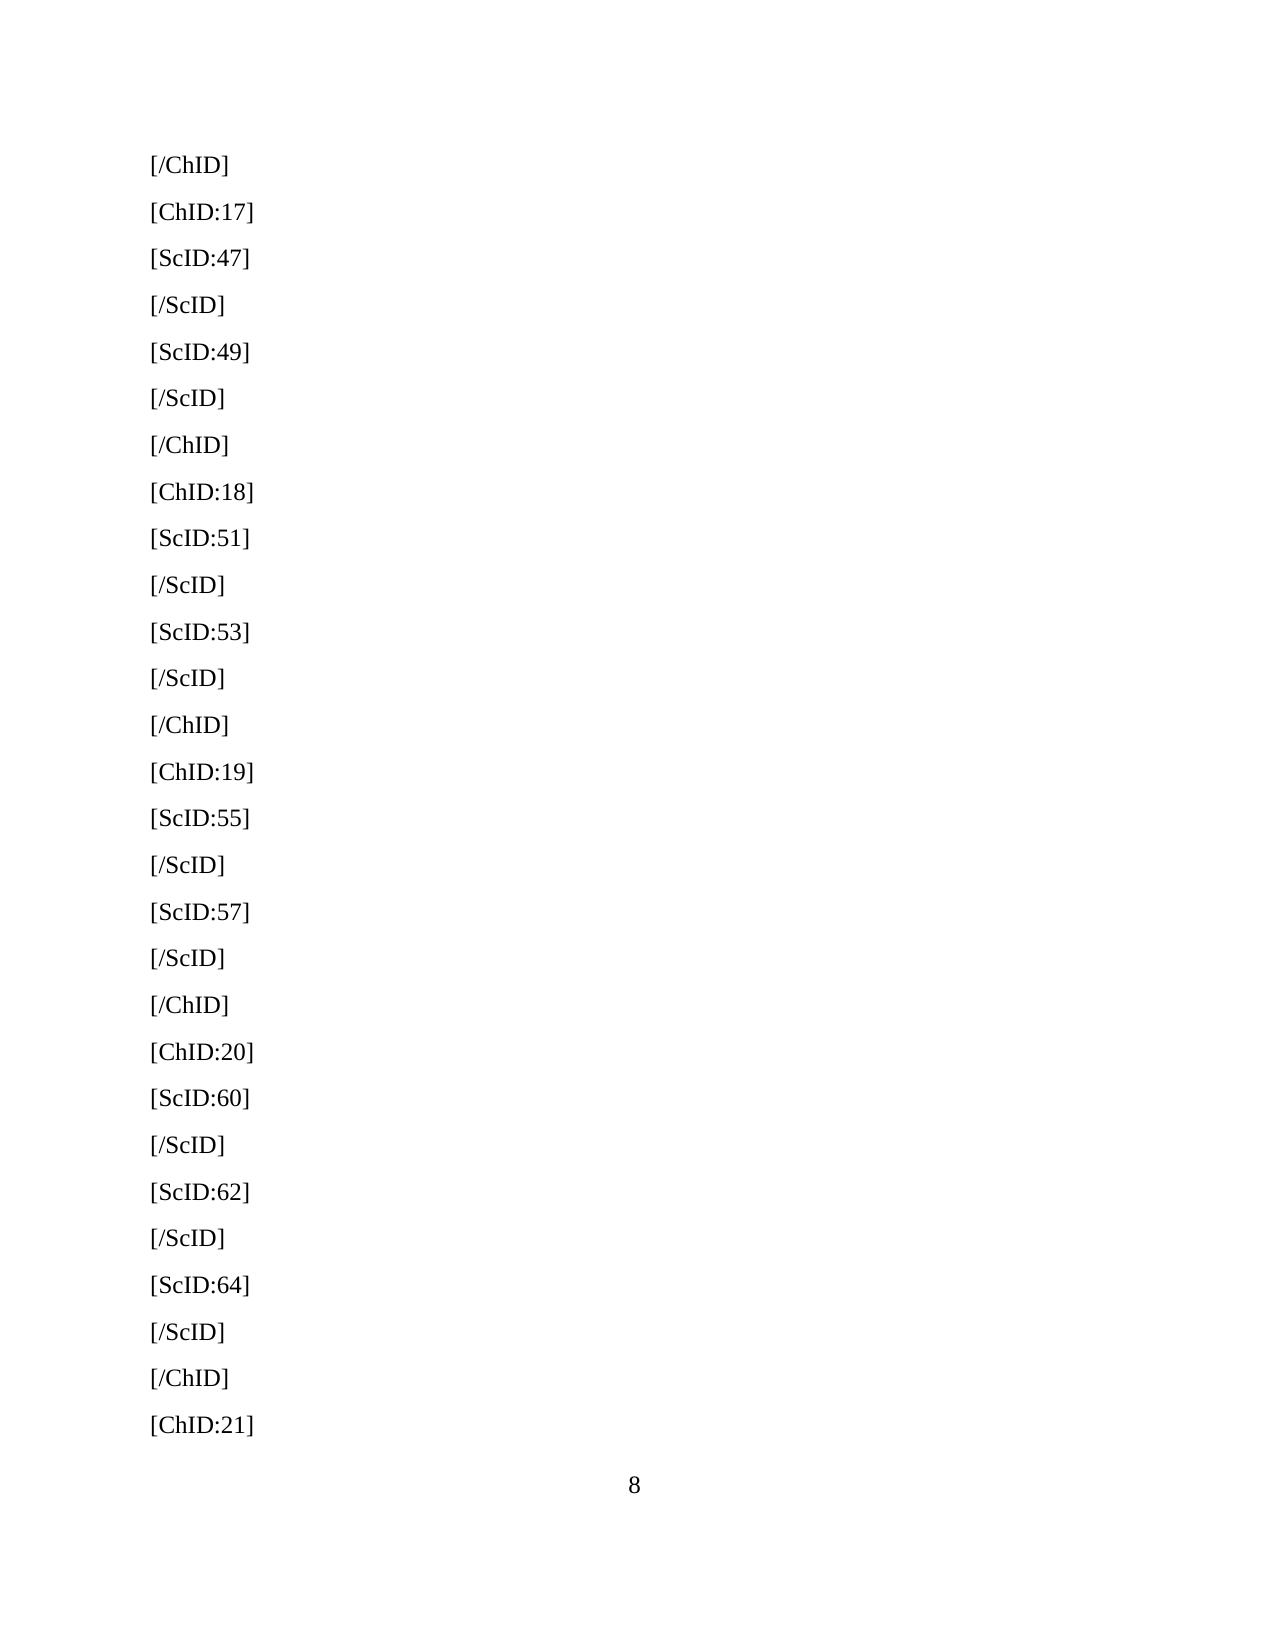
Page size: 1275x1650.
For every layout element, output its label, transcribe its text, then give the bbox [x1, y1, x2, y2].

text [/ChID] [150, 990, 1125, 1019]
text [ScID:55] [150, 803, 1125, 832]
text [ScID:51] [150, 523, 1125, 552]
text [/ScID] [150, 1317, 1125, 1345]
text [ScID:53] [150, 617, 1125, 645]
text [/ChID] [150, 430, 1125, 459]
text [/ScID] [150, 1223, 1125, 1252]
text [/ScID] [150, 383, 1125, 412]
text [ScID:64] [150, 1270, 1125, 1299]
text [ScID:49] [150, 337, 1125, 365]
text [/ScID] [150, 1130, 1125, 1159]
text [/ScID] [150, 663, 1125, 692]
text [ScID:60] [150, 1083, 1125, 1112]
text [ScID:47] [150, 243, 1125, 272]
text [/ScID] [150, 943, 1125, 972]
text [/ScID] [150, 290, 1125, 319]
text [/ChID] [150, 710, 1125, 739]
text [ChID:17] [150, 197, 1125, 225]
text [/ScID] [150, 570, 1125, 599]
text [/ScID] [150, 850, 1125, 879]
text [ScID:57] [150, 897, 1125, 925]
text [ChID:21] [150, 1410, 1125, 1439]
text [ChID:18] [150, 477, 1125, 505]
text [/ChID] [150, 150, 1125, 179]
text [ScID:62] [150, 1177, 1125, 1205]
text [ChID:19] [150, 757, 1125, 785]
text [/ChID] [150, 1363, 1125, 1392]
text [ChID:20] [150, 1037, 1125, 1065]
